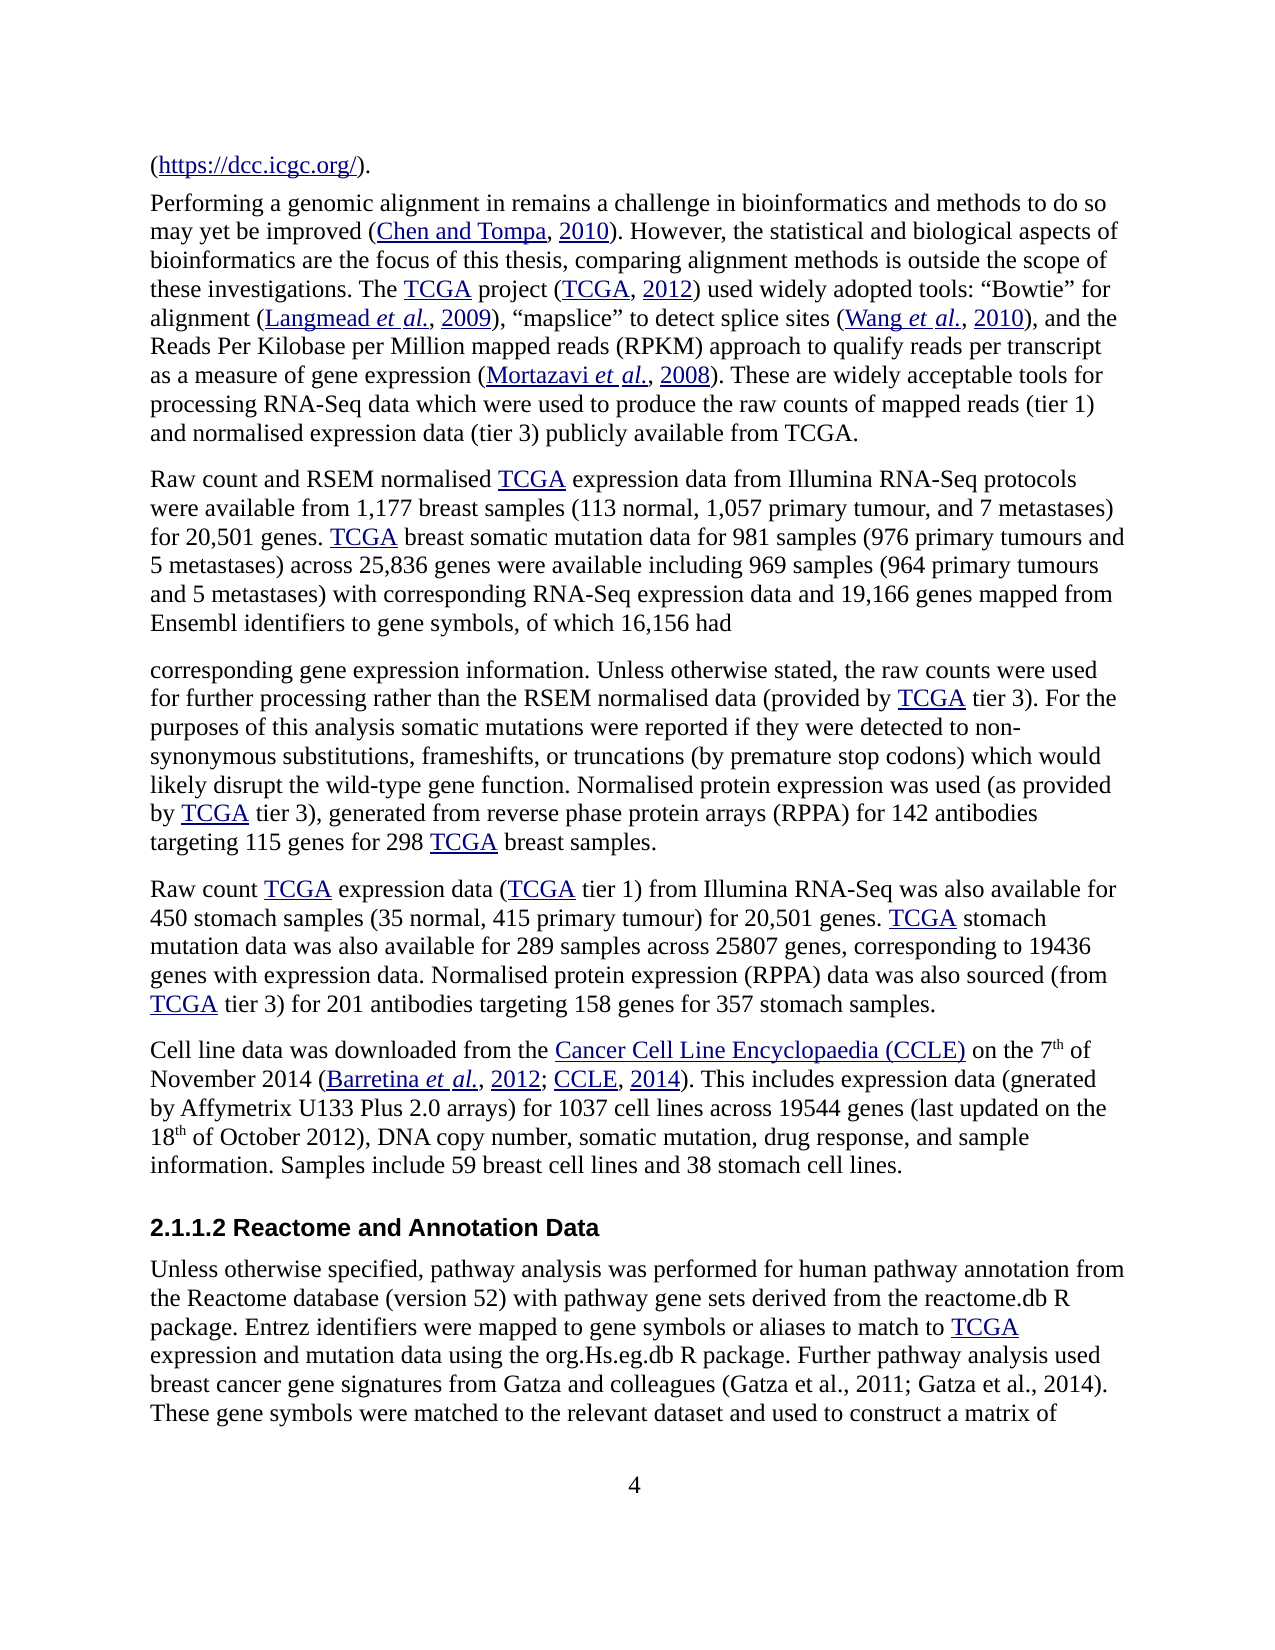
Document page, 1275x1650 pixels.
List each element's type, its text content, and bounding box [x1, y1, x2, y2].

text Cell line data was downloaded from the Cancer Cell Line Encyclopaedia (CCLE) on the 7th of November 2014 (Barretina et al., 2012; CCLE, 2014). This includes expression data (gnerated by Affymetrix U133 Plus 2.0 arrays) for 1037 cell lines across 19544 genes (last updated on the 18th of October 2012), DNA copy number, somatic mutation, drug response, and sample information. Samples include 59 breast cell lines and 38 stomach cell lines. [150, 1036, 1125, 1179]
text Performing a genomic alignment in remains a challenge in bioinformatics and methods to do so may yet be improved (Chen and Tompa, 2010). However, the statistical and biological aspects of bioinformatics are the focus of this thesis, comparing alignment methods is outside the scope of these investigations. The TCGA project (TCGA, 2012) used widely adopted tools: “Bowtie” for alignment (Langmead et al., 2009), “mapslice” to detect splice sites (Wang et al., 2010), and the Reads Per Kilobase per Million mapped reads (RPKM) approach to qualify reads per transcript as a measure of gene expression (Mortazavi et al., 2008). These are widely acceptable tools for processing RNA-Seq data which were used to produce the raw counts of mapped reads (tier 1) and normalised expression data (tier 3) publicly available from TCGA. [150, 188, 1125, 446]
subtitle 2.1.1.2 Reactome and Annotation Data [150, 1213, 1125, 1242]
text Raw count and RSEM normalised TCGA expression data from Illumina RNA-Seq protocols were available from 1,177 breast samples (113 normal, 1,057 primary tumour, and 7 metastases) for 20,501 genes. TCGA breast somatic mutation data for 981 samples (976 primary tumours and 5 metastases) across 25,836 genes were available including 969 samples (964 primary tumours and 5 metastases) with corresponding RNA-Seq expression data and 19,166 genes mapped from Ensembl identifiers to gene symbols, of which 16,156 had [150, 464, 1125, 637]
text (https://dcc.icgc.org/). [150, 150, 1125, 179]
text Unless otherwise specified, pathway analysis was performed for human pathway annotation from the Reactome database (version 52) with pathway gene sets derived from the reactome.db R package. Entrez identifiers were mapped to gene symbols or aliases to match to TCGA expression and mutation data using the org.Hs.eg.db R package. Further pathway analysis used breast cancer gene signatures from Gatza and colleagues (Gatza et al., 2011; Gatza et al., 2014). These gene symbols were matched to the relevant dataset and used to construct a matrix of [150, 1254, 1125, 1427]
text corresponding gene expression information. Unless otherwise stated, the raw counts were used for further processing rather than the RSEM normalised data (provided by TCGA tier 3). For the purposes of this analysis somatic mutations were reported if they were detected to non-synonymous substitutions, frameshifts, or truncations (by premature stop codons) which would likely disrupt the wild-type gene function. Normalised protein expression was used (as provided by TCGA tier 3), generated from reverse phase protein arrays (RPPA) for 142 antibodies targeting 115 genes for 298 TCGA breast samples. [150, 655, 1125, 856]
text Raw count TCGA expression data (TCGA tier 1) from Illumina RNA-Seq was also available for 450 stomach samples (35 normal, 415 primary tumour) for 20,501 genes. TCGA stomach mutation data was also available for 289 samples across 25807 genes, corresponding to 19436 genes with expression data. Normalised protein expression (RPPA) data was also sourced (from TCGA tier 3) for 201 antibodies targeting 158 genes for 357 stomach samples. [150, 874, 1125, 1018]
